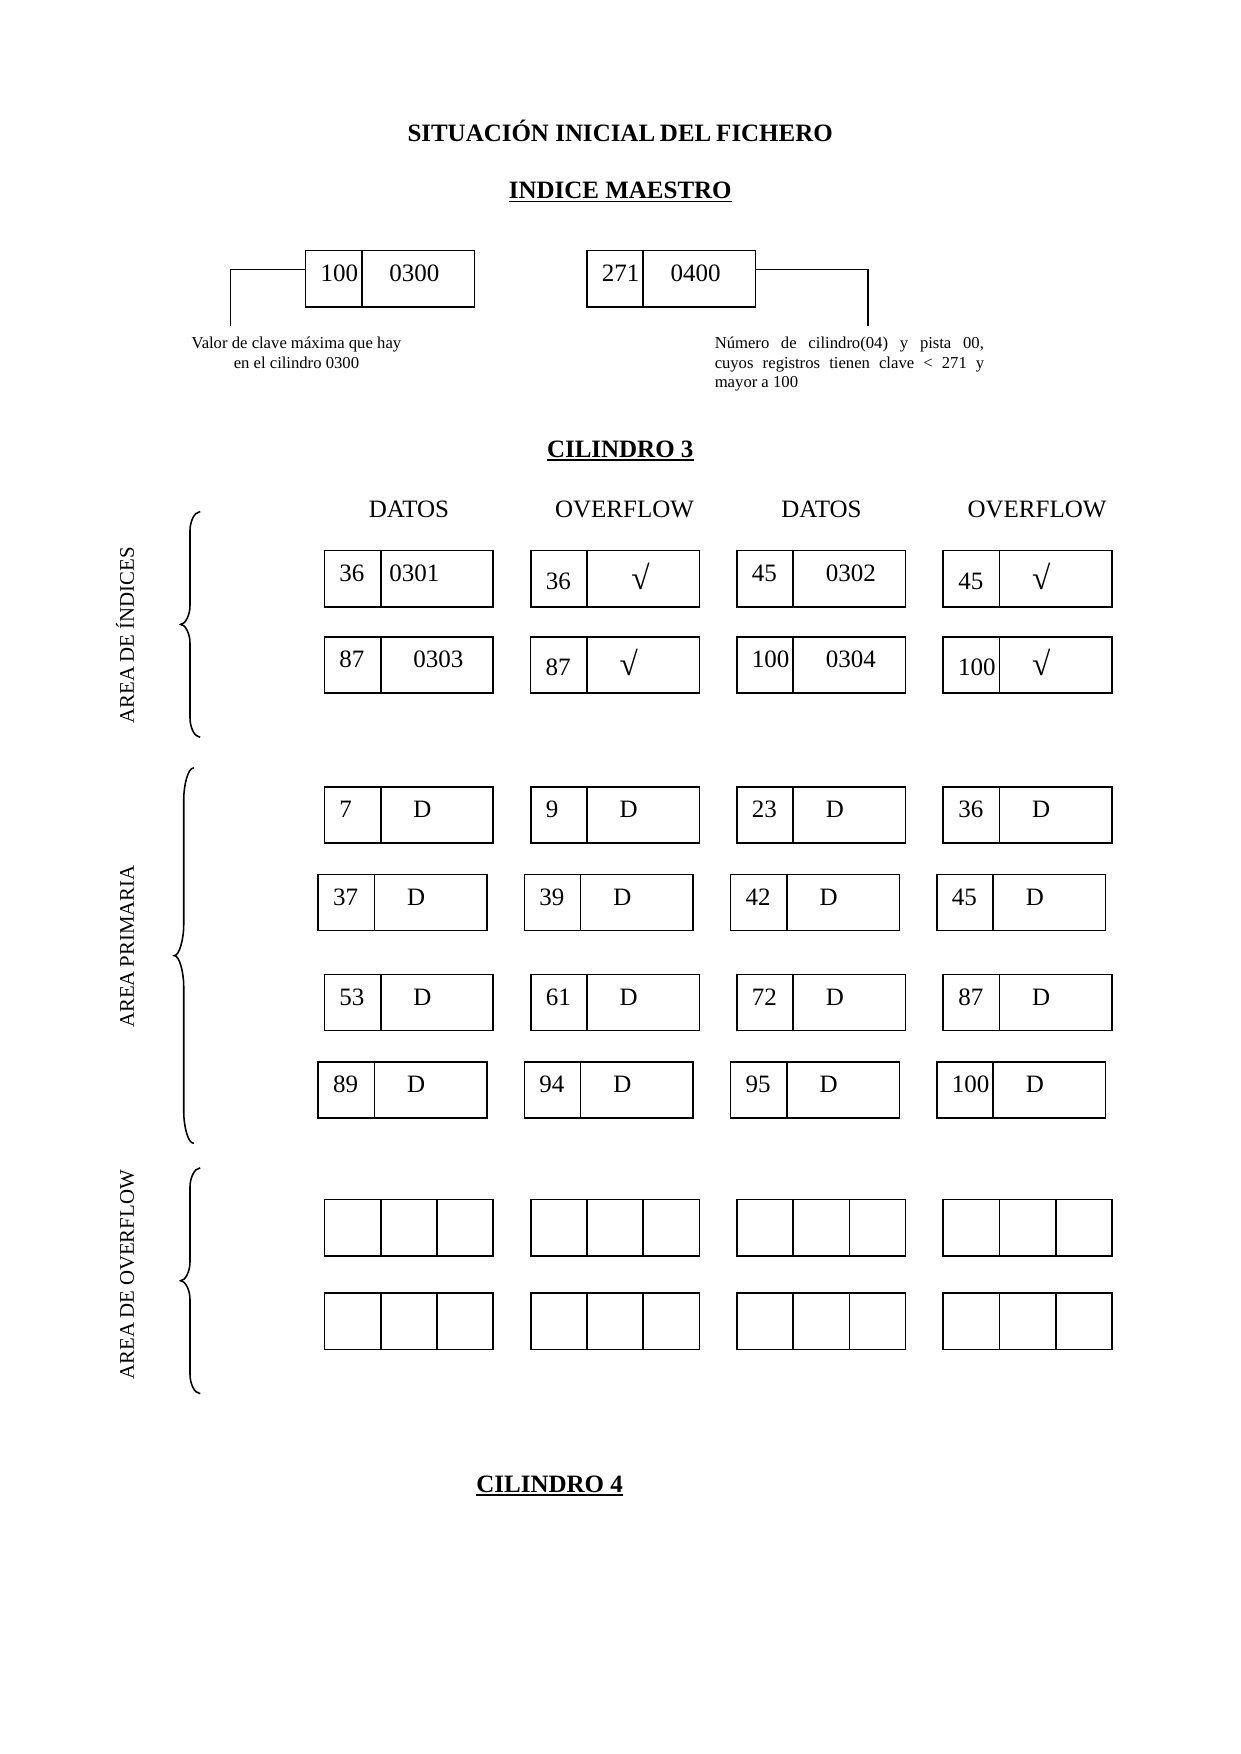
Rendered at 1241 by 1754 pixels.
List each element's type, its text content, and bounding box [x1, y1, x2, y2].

text 0306 [191, 1326, 1122, 1354]
text [156, 549, 189, 578]
text 0301 [1113, 808, 1122, 837]
text Número de cilindro(04) y pista 00, cuyos registros tienen clave < 271 y mayor a 100 [714, 333, 984, 391]
text 0305 [494, 1211, 530, 1239]
text 0304 [900, 1067, 936, 1096]
text 0303 [1113, 981, 1122, 1009]
text CILINDRO 4 [358, 1469, 741, 1498]
text 0305 [906, 1211, 942, 1239]
text CILINDRO 3 [118, 434, 1122, 463]
text 0304 [1106, 1067, 1122, 1096]
text 0301 [906, 808, 942, 837]
text 0304 [156, 1067, 182, 1096]
text 0302 [185, 894, 317, 923]
text 0301 [700, 808, 736, 837]
text 0304 [488, 1067, 524, 1096]
text OVERFLOW [546, 494, 703, 523]
text INDICE MAESTRO [118, 176, 1122, 204]
text 0303 [700, 981, 736, 1009]
text 0303 [494, 981, 530, 1009]
text 0301 [185, 808, 324, 837]
text 0305 [700, 1211, 736, 1239]
text 0303 [185, 981, 324, 1009]
text DATOS [339, 494, 478, 523]
text 0302 [488, 894, 524, 923]
text 0304 [185, 1067, 317, 1096]
text 0300 [191, 549, 1122, 578]
text Valor de clave máxima que hay en el cilindro 0300 [189, 333, 403, 372]
text 0304 [694, 1067, 730, 1096]
text 0302 [156, 894, 182, 923]
text 0305 [156, 1211, 189, 1239]
text 0302 [1106, 894, 1122, 923]
text DATOS [752, 494, 891, 523]
text OVERFLOW [958, 494, 1116, 523]
text 0305 [191, 1211, 324, 1239]
text 0305 [1113, 1211, 1122, 1239]
text 0302 [900, 894, 936, 923]
text 0301 [494, 808, 530, 837]
text [156, 1326, 189, 1354]
text SITUACIÓN INICIAL DEL FICHERO [118, 118, 1122, 147]
text 0301 [156, 808, 182, 837]
text 0303 [156, 981, 182, 1009]
text 0302 [694, 894, 730, 923]
text 0303 [906, 981, 942, 1009]
